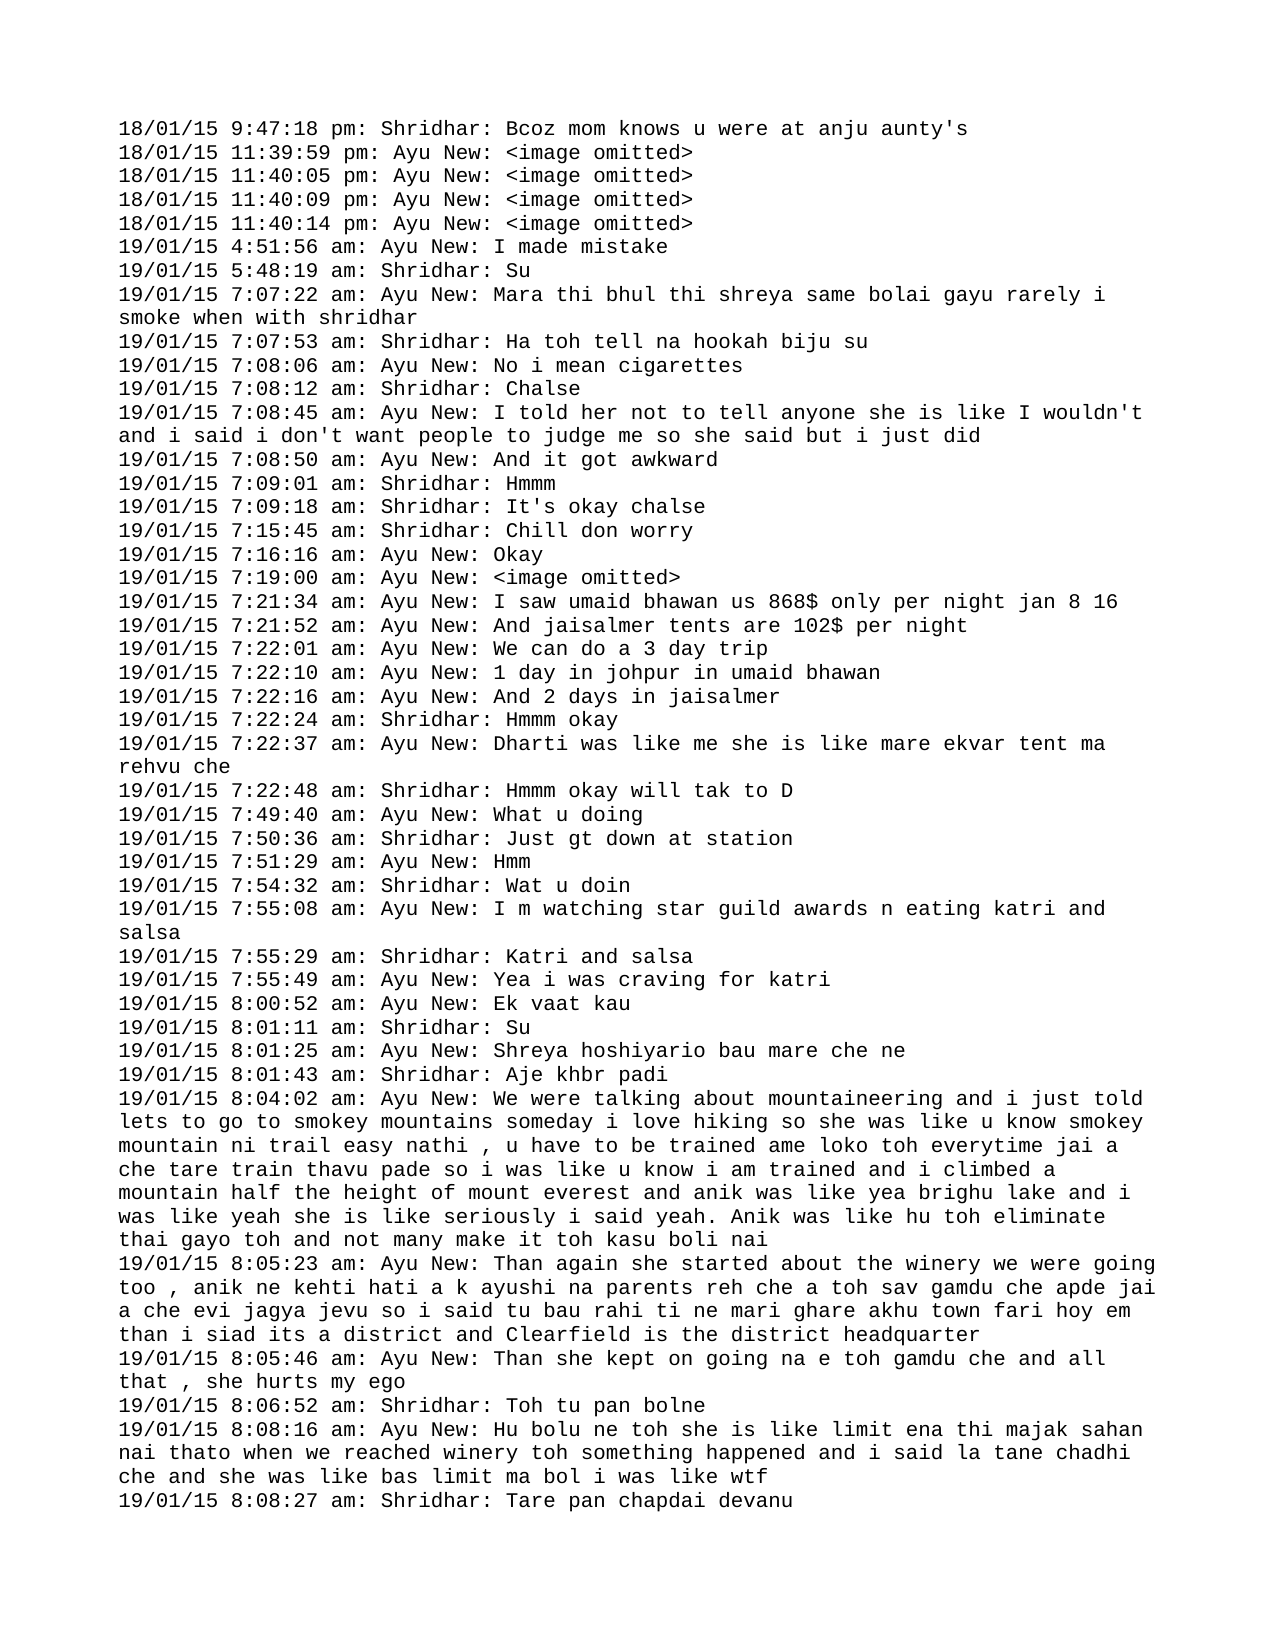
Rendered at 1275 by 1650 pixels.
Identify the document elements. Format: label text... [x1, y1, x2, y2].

text 19/01/15 7:19:00 am: Ayu New: <image omitted> [118, 567, 1157, 591]
text 19/01/15 8:01:43 am: Shridhar: Aje khbr padi [118, 1064, 1157, 1088]
text 19/01/15 4:51:56 am: Ayu New: I made mistake [118, 236, 1157, 260]
text 19/01/15 8:08:16 am: Ayu New: Hu bolu ne toh she is like limit ena thi majak sahan nai thato when we reached winery toh something happened and i said la tane chadhi che and she was like bas limit ma bol i was like wtf [118, 1419, 1157, 1489]
text 19/01/15 7:49:40 am: Ayu New: What u doing [118, 804, 1157, 827]
text 18/01/15 11:40:05 pm: Ayu New: <image omitted> [118, 165, 1157, 189]
text 19/01/15 7:07:53 am: Shridhar: Ha toh tell na hookah biju su [118, 331, 1157, 354]
text 19/01/15 8:00:52 am: Ayu New: Ek vaat kau [118, 993, 1157, 1017]
text 19/01/15 8:04:02 am: Ayu New: We were talking about mountaineering and i just told lets to go to smokey mountains someday i love hiking so she was like u know smokey mountain ni trail easy nathi , u have to be trained ame loko toh everytime jai a che tare train thavu pade so i was like u know i am trained and i climbed a mountain half the height of mount everest and anik was like yea brighu lake and i was like yeah she is like seriously i said yeah. Anik was like hu toh eliminate thai gayo toh and not many make it toh kasu boli nai [118, 1088, 1157, 1253]
text 19/01/15 8:05:23 am: Ayu New: Than again she started about the winery we were going too , anik ne kehti hati a k ayushi na parents reh che a toh sav gamdu che apde jai a che evi jagya jevu so i said tu bau rahi ti ne mari ghare akhu town fari hoy em than i siad its a district and Clearfield is the district headquarter [118, 1253, 1157, 1348]
text 19/01/15 7:22:37 am: Ayu New: Dharti was like me she is like mare ekvar tent ma rehvu che [118, 733, 1157, 780]
text 19/01/15 8:01:11 am: Shridhar: Su [118, 1017, 1157, 1040]
text 19/01/15 7:22:48 am: Shridhar: Hmmm okay will tak to D [118, 780, 1157, 804]
text 19/01/15 7:50:36 am: Shridhar: Just gt down at station [118, 827, 1157, 851]
text 19/01/15 7:54:32 am: Shridhar: Wat u doin [118, 875, 1157, 898]
text 19/01/15 7:22:24 am: Shridhar: Hmmm okay [118, 709, 1157, 733]
text 18/01/15 9:47:18 pm: Shridhar: Bcoz mom knows u were at anju aunty's [118, 118, 1157, 142]
text 19/01/15 7:22:10 am: Ayu New: 1 day in johpur in umaid bhawan [118, 662, 1157, 686]
text 19/01/15 8:01:25 am: Ayu New: Shreya hoshiyario bau mare che ne [118, 1040, 1157, 1064]
text 19/01/15 7:22:16 am: Ayu New: And 2 days in jaisalmer [118, 686, 1157, 709]
text 18/01/15 11:40:09 pm: Ayu New: <image omitted> [118, 189, 1157, 213]
text 19/01/15 7:08:50 am: Ayu New: And it got awkward [118, 449, 1157, 473]
text 18/01/15 11:39:59 pm: Ayu New: <image omitted> [118, 142, 1157, 165]
text 19/01/15 7:07:22 am: Ayu New: Mara thi bhul thi shreya same bolai gayu rarely i smoke when with shridhar [118, 284, 1157, 331]
text 19/01/15 7:08:12 am: Shridhar: Chalse [118, 378, 1157, 402]
text 19/01/15 8:08:27 am: Shridhar: Tare pan chapdai devanu [118, 1489, 1157, 1513]
text 19/01/15 7:21:52 am: Ayu New: And jaisalmer tents are 102$ per night [118, 615, 1157, 638]
text 19/01/15 7:08:06 am: Ayu New: No i mean cigarettes [118, 354, 1157, 378]
text 19/01/15 5:48:19 am: Shridhar: Su [118, 260, 1157, 284]
text 19/01/15 7:08:45 am: Ayu New: I told her not to tell anyone she is like I wouldn't and i said i don't want people to judge me so she said but i just did [118, 402, 1157, 449]
text 19/01/15 7:09:01 am: Shridhar: Hmmm [118, 473, 1157, 496]
text 19/01/15 7:16:16 am: Ayu New: Okay [118, 544, 1157, 567]
text 19/01/15 7:21:34 am: Ayu New: I saw umaid bhawan us 868$ only per night jan 8 16 [118, 591, 1157, 615]
text 19/01/15 7:15:45 am: Shridhar: Chill don worry [118, 520, 1157, 544]
text 19/01/15 7:55:29 am: Shridhar: Katri and salsa [118, 946, 1157, 969]
text 19/01/15 7:09:18 am: Shridhar: It's okay chalse [118, 496, 1157, 520]
text 19/01/15 7:51:29 am: Ayu New: Hmm [118, 851, 1157, 875]
text 19/01/15 7:55:49 am: Ayu New: Yea i was craving for katri [118, 969, 1157, 993]
text 19/01/15 8:05:46 am: Ayu New: Than she kept on going na e toh gamdu che and all that , she hurts my ego [118, 1348, 1157, 1395]
text 19/01/15 7:55:08 am: Ayu New: I m watching star guild awards n eating katri and salsa [118, 898, 1157, 946]
text 19/01/15 7:22:01 am: Ayu New: We can do a 3 day trip [118, 638, 1157, 662]
text 18/01/15 11:40:14 pm: Ayu New: <image omitted> [118, 213, 1157, 236]
text 19/01/15 8:06:52 am: Shridhar: Toh tu pan bolne [118, 1395, 1157, 1419]
